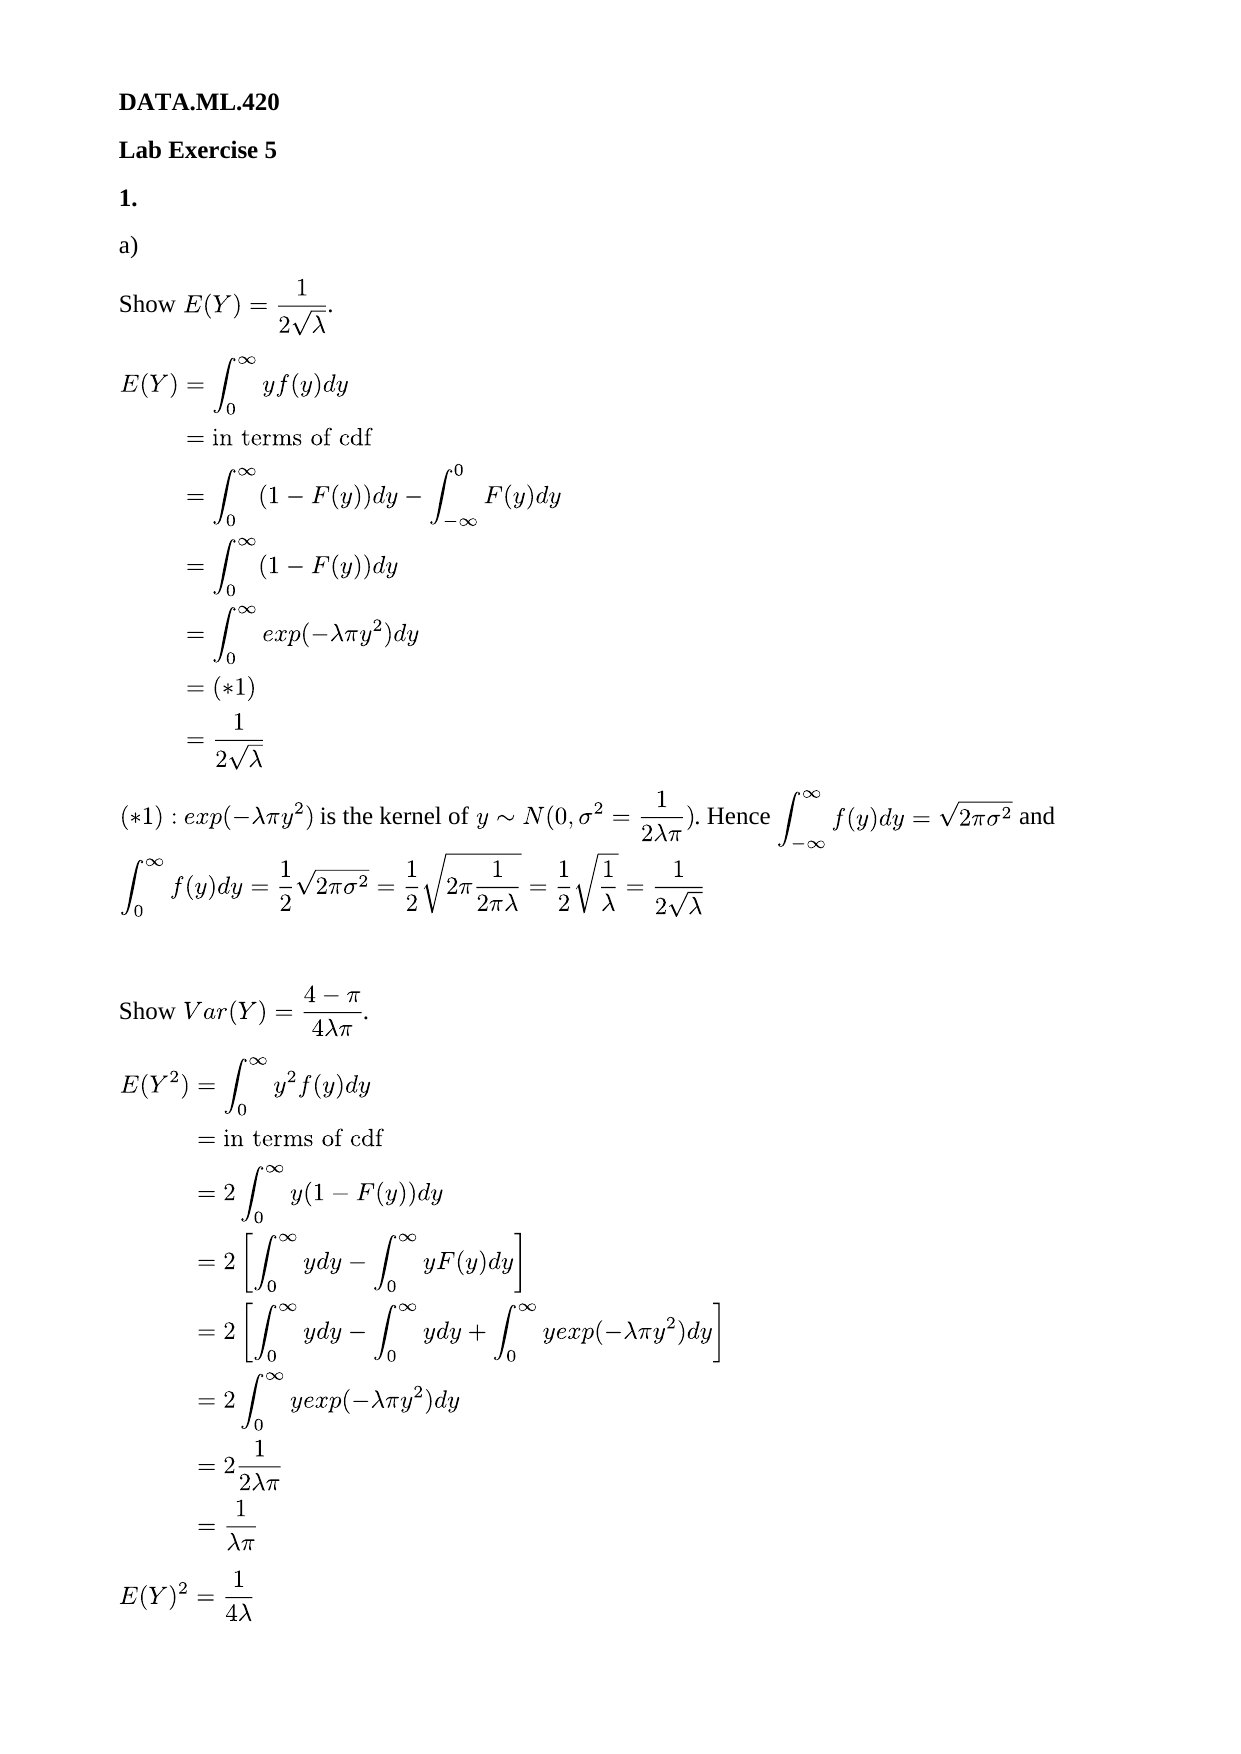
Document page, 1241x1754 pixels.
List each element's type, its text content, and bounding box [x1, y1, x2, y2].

text is the kernel of . Hence and [119, 789, 1121, 918]
text Show . [119, 984, 1121, 1037]
text Lab Exercise 5 [119, 135, 1121, 164]
text DATA.ML.420 [119, 87, 1121, 116]
text 1. [119, 183, 1121, 211]
text a) [119, 230, 1121, 259]
text Show . [119, 278, 1121, 336]
